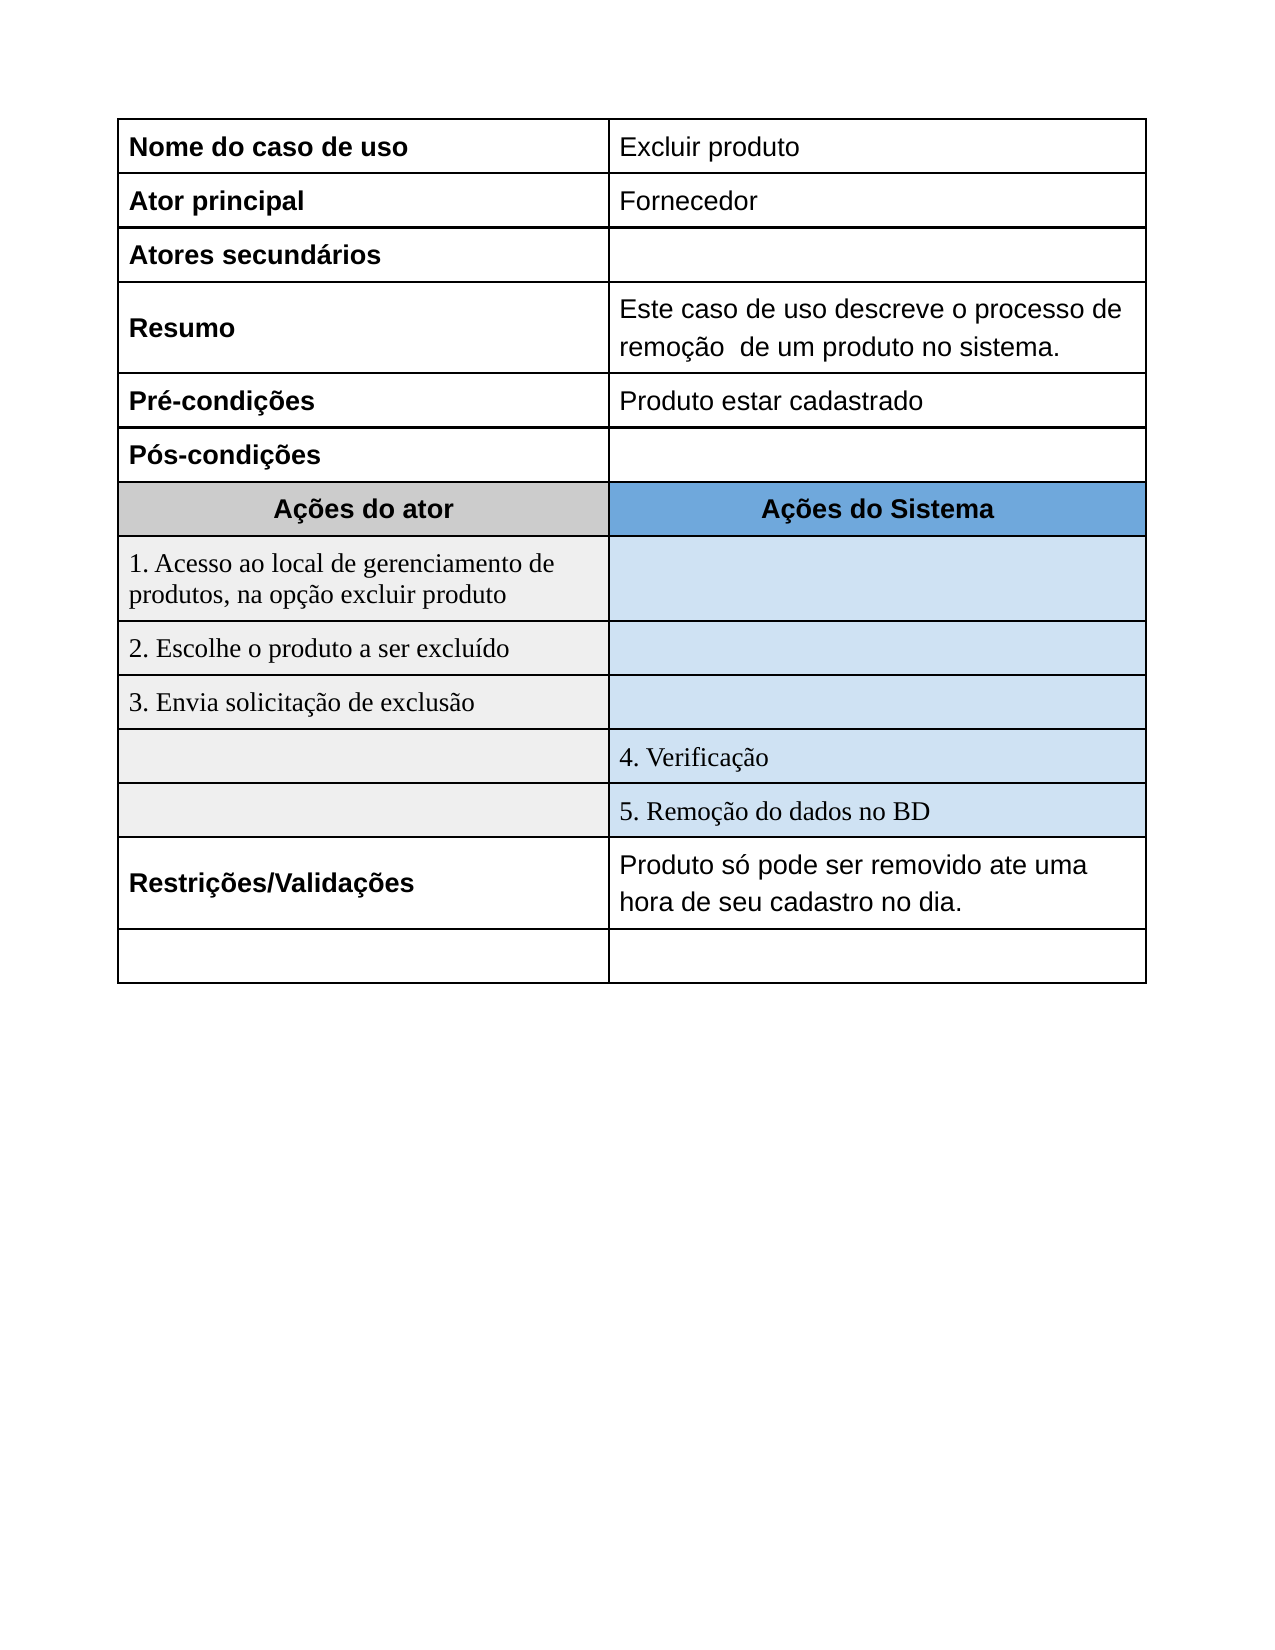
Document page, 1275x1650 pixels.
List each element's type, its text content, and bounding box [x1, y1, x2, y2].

table_cell Este caso de uso descreve o processo de remoção de um produto no sistema. [610, 283, 1145, 372]
table_cell [119, 784, 608, 836]
table_cell [119, 930, 608, 982]
table_cell Pré-condições [119, 374, 608, 426]
table_cell [119, 730, 608, 782]
table_cell Resumo [119, 283, 608, 372]
table_cell Ator principal [119, 174, 608, 226]
table_cell Restrições/Validações [119, 838, 608, 928]
table_cell Atores secundários [119, 229, 608, 281]
table_cell [610, 229, 1145, 281]
table_cell Ações do Sistema [610, 483, 1145, 535]
table_header Nome do caso de uso [119, 120, 608, 172]
table_header Excluir produto [610, 120, 1145, 172]
table_cell 1. Acesso ao local de gerenciamento de produtos, na opção excluir produto [119, 537, 608, 620]
table_cell [610, 537, 1145, 620]
table_cell 2. Escolhe o produto a ser excluído [119, 622, 608, 674]
table_cell [610, 930, 1145, 982]
table_cell Fornecedor [610, 174, 1145, 226]
table_cell 5. Remoção do dados no BD [610, 784, 1145, 836]
table_cell Produto só pode ser removido ate uma hora de seu cadastro no dia. [610, 838, 1145, 928]
table_cell Pós-condições [119, 429, 608, 481]
table_cell 4. Verificação [610, 730, 1145, 782]
table_cell Ações do ator [119, 483, 608, 535]
table_cell [610, 676, 1145, 728]
table_cell [610, 622, 1145, 674]
table_cell [610, 429, 1145, 481]
table_cell 3. Envia solicitação de exclusão [119, 676, 608, 728]
table_cell Produto estar cadastrado [610, 374, 1145, 426]
